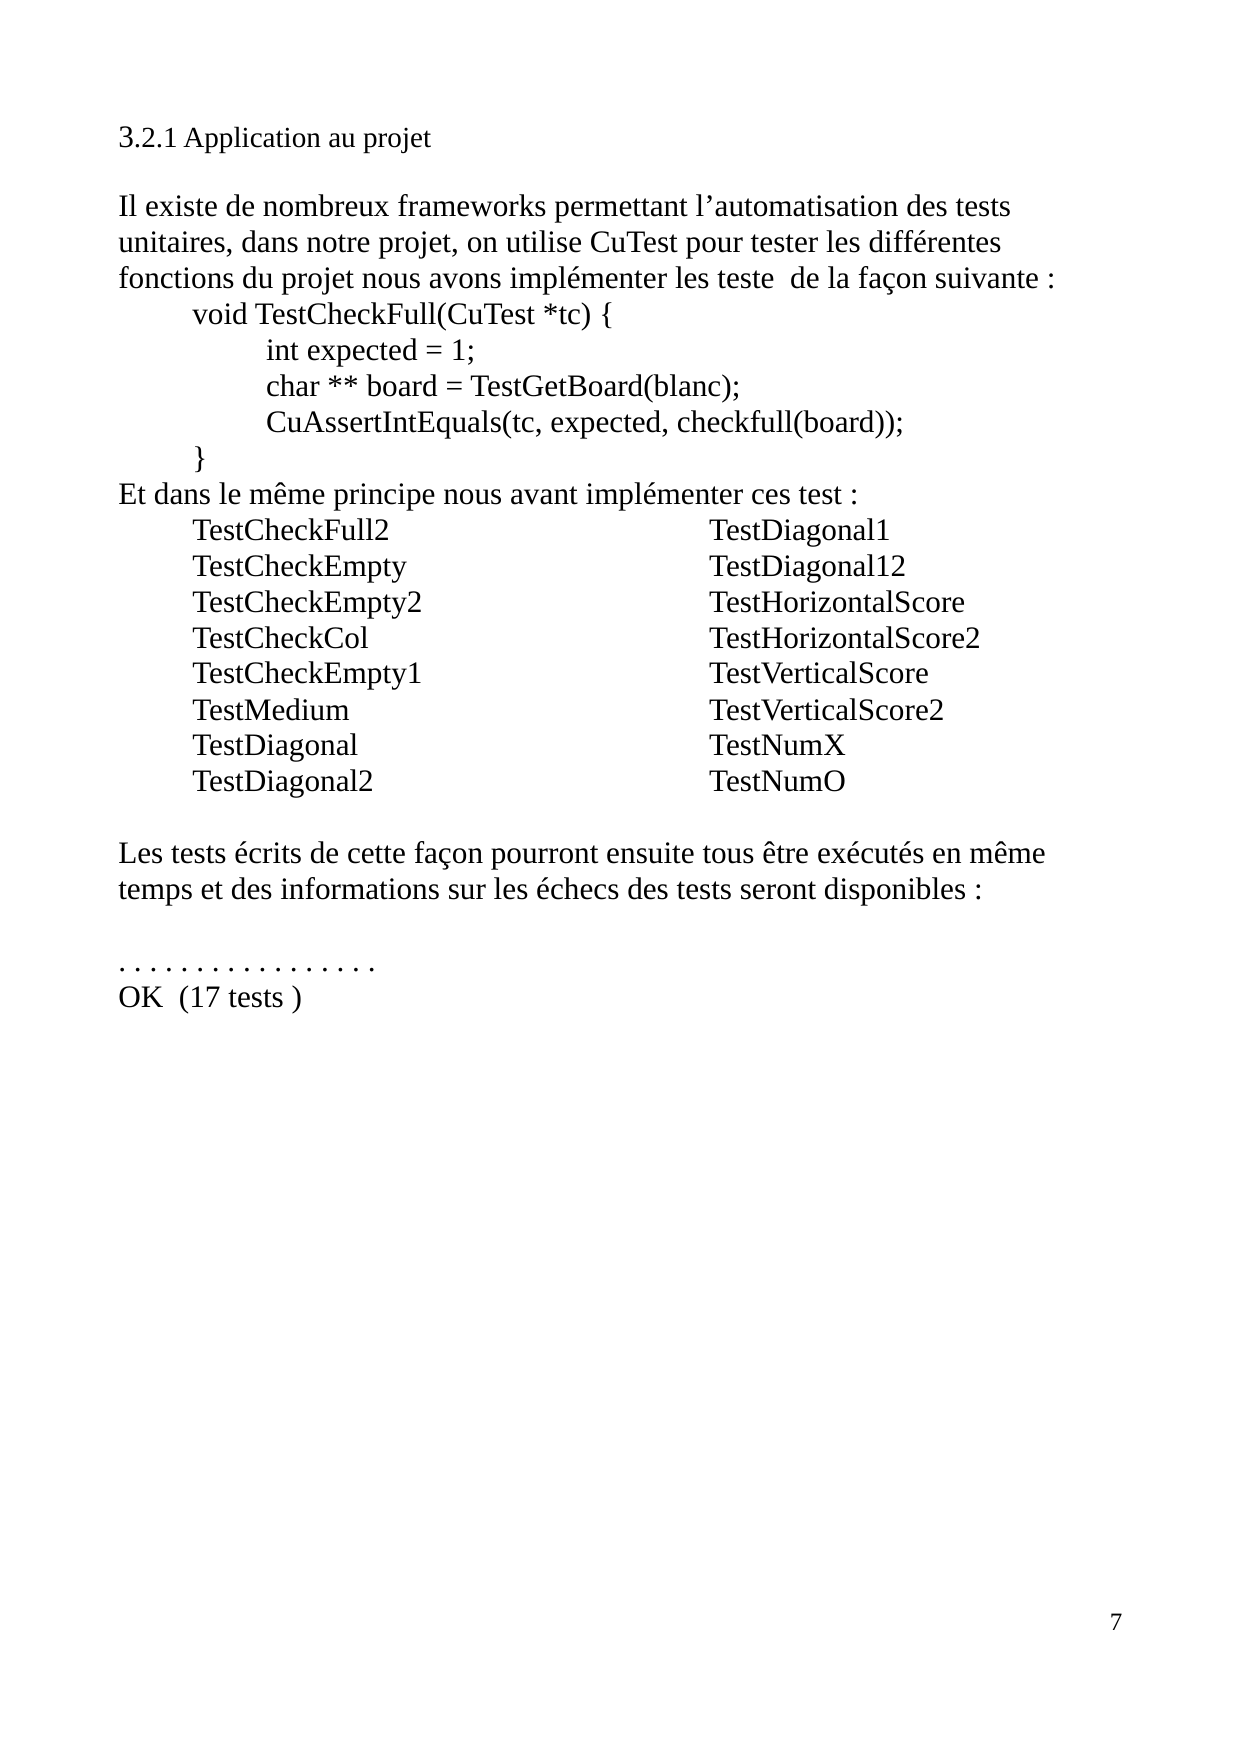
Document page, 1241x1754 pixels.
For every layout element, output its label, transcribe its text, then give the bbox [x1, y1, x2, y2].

text TestCheckFull2 TestDiagonal1 [118, 511, 1122, 547]
text CuAssertIntEquals(tc, expected, checkfull(board)); [118, 403, 1122, 439]
text TestDiagonal2 TestNumO [118, 763, 1122, 798]
text TestDiagonal TestNumX [118, 727, 1122, 763]
text char ** board = TestGetBoard(blanc); [118, 367, 1122, 403]
text TestCheckEmpty2 TestHorizontalScore [118, 583, 1122, 619]
text TestMedium TestVerticalScore2 [118, 691, 1122, 727]
text void TestCheckFull(CuTest *tc) { [118, 295, 1122, 331]
text Il existe de nombreux frameworks permettant l’automatisation des tests unitaires, dans notre projet, on utilise CuTest pour tester les différentes fonctions du projet nous avons implémenter les teste de la façon suivante : [118, 188, 1122, 295]
text } [118, 439, 1122, 475]
text Et dans le même principe nous avant implémenter ces test : [118, 475, 1122, 511]
text Les tests écrits de cette façon pourront ensuite tous être exécutés en même [118, 834, 1122, 870]
text 3.2.1 Application au projet [118, 118, 1122, 154]
text TestCheckEmpty TestDiagonal12 [118, 547, 1122, 583]
text TestCheckCol TestHorizontalScore2 [118, 619, 1122, 655]
text TestCheckEmpty1 TestVerticalScore [118, 655, 1122, 691]
text . . . . . . . . . . . . . . . . . [118, 942, 1122, 978]
text temps et des informations sur les échecs des tests seront disponibles : [118, 870, 1122, 906]
text OK (17 tests ) [118, 978, 1122, 1014]
text int expected = 1; [118, 331, 1122, 367]
